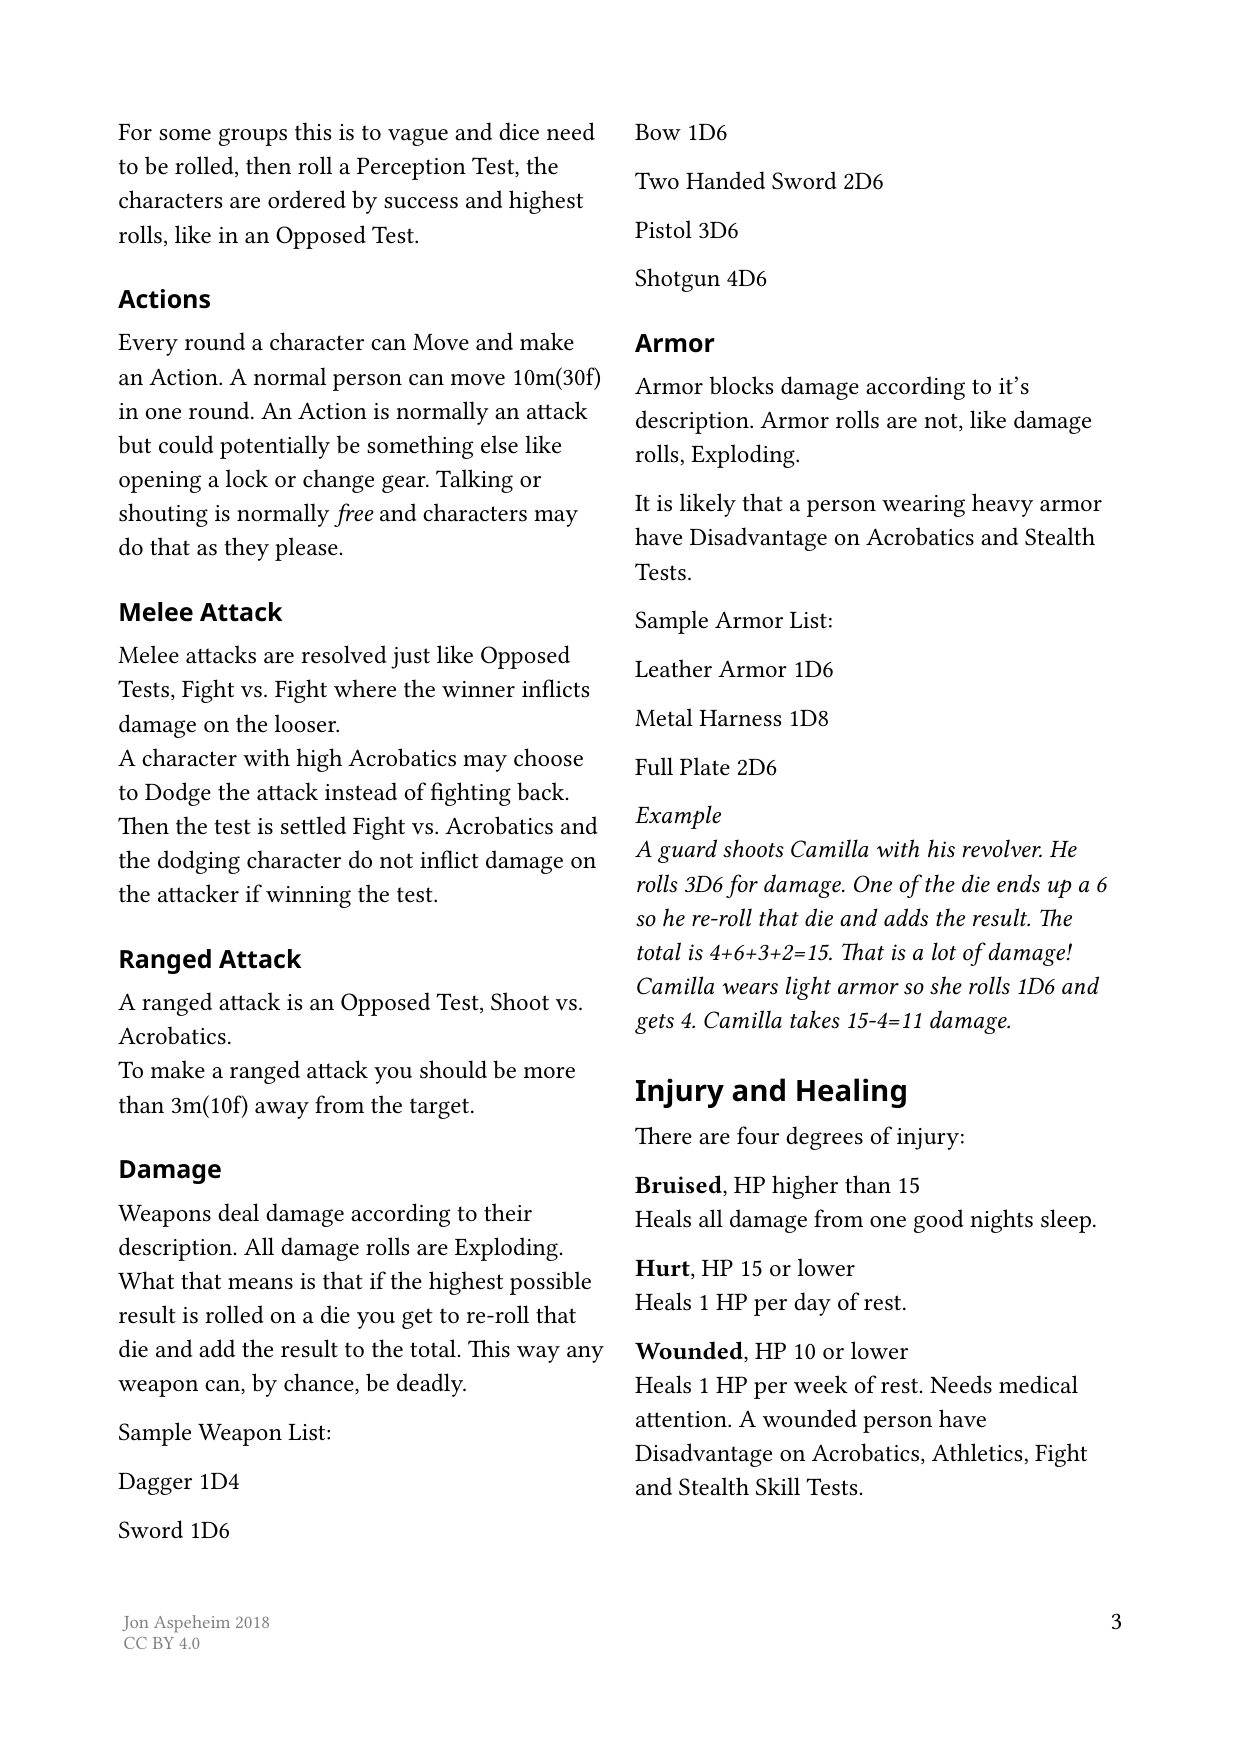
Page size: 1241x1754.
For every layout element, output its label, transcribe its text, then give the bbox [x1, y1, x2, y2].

text Wounded, HP 10 or lower Heals 1 HP per week of rest. Needs medical attention. A wounded person have Disadvantage on Acrobatics, Athletics, Fight and Stealth Skill Tests. [635, 1337, 1122, 1502]
text Weapons deal damage according to their description. All damage rolls are Exploding. What that means is that if the highest possible result is rolled on a die you get to re-roll that die and add the result to the total. This way any weapon can, by chance, be deadly. [118, 1198, 605, 1398]
text Sample Armor List: [635, 606, 1122, 635]
text There are four degrees of injury: [635, 1122, 1122, 1151]
subtitle Injury and Healing [635, 1070, 1122, 1110]
text Bow 1D6 [635, 118, 1122, 147]
text Pistol 3D6 [635, 216, 1122, 244]
text For some groups this is to vague and dice need to be rolled, then roll a Perception Test, the characters are ordered by success and highest rolls, like in an Opposed Test. [118, 118, 605, 249]
text Melee attacks are resolved just like Opposed Tests, Fight vs. Fight where the winner inflicts damage on the looser. A character with high Acrobatics may choose to Dodge the attack instead of fighting back. Then the test is settled Fight vs. Acrobatics and the dodging character do not inflict damage on the attacker if winning the test. [118, 641, 605, 909]
text Full Plate 2D6 [635, 753, 1122, 781]
text Hurt, HP 15 or lower Heals 1 HP per day of rest. [635, 1254, 1122, 1317]
text Leather Armor 1D6 [635, 655, 1122, 684]
subtitle Actions [118, 282, 605, 316]
text Dagger 1D4 [118, 1467, 605, 1495]
text Two Handed Sword 2D6 [635, 167, 1122, 195]
text Metal Harness 1D8 [635, 704, 1122, 732]
subtitle Armor [635, 326, 1122, 360]
text Armor blocks damage according to it’s description. Armor rolls are not, like damage rolls, Exploding. [635, 372, 1122, 469]
text Bruised, HP higher than 15 Heals all damage from one good nights sleep. [635, 1171, 1122, 1234]
text A ranged attack is an Opposed Test, Shoot vs. Acrobatics. To make a ranged attack you should be more than 3m(10f) away from the target. [118, 988, 605, 1119]
text Shotgun 4D6 [635, 264, 1122, 293]
text Example A guard shoots Camilla with his revolver. He rolls 3D6 for damage. One of the die ends up a 6 so he re-roll that die and adds the result. The total is 4+6+3+2=15. That is a lot of damage! Camilla wears light armor so she rolls 1D6 and gets 4. Camilla takes 15-4=11 damage. [635, 801, 1122, 1035]
text Sample Weapon List: [118, 1418, 605, 1447]
text Sword 1D6 [118, 1516, 605, 1544]
subtitle Melee Attack [118, 595, 605, 629]
subtitle Ranged Attack [118, 942, 605, 976]
text It is likely that a person wearing heavy armor have Disadvantage on Acrobatics and Stealth Tests. [635, 489, 1122, 586]
text Every round a character can Move and make an Action. A normal person can move 10m(30f) in one round. An Action is normally an attack but could potentially be something else like opening a lock or change gear. Talking or shouting is normally free and characters may do that as they please. [118, 328, 605, 562]
subtitle Damage [118, 1152, 605, 1186]
